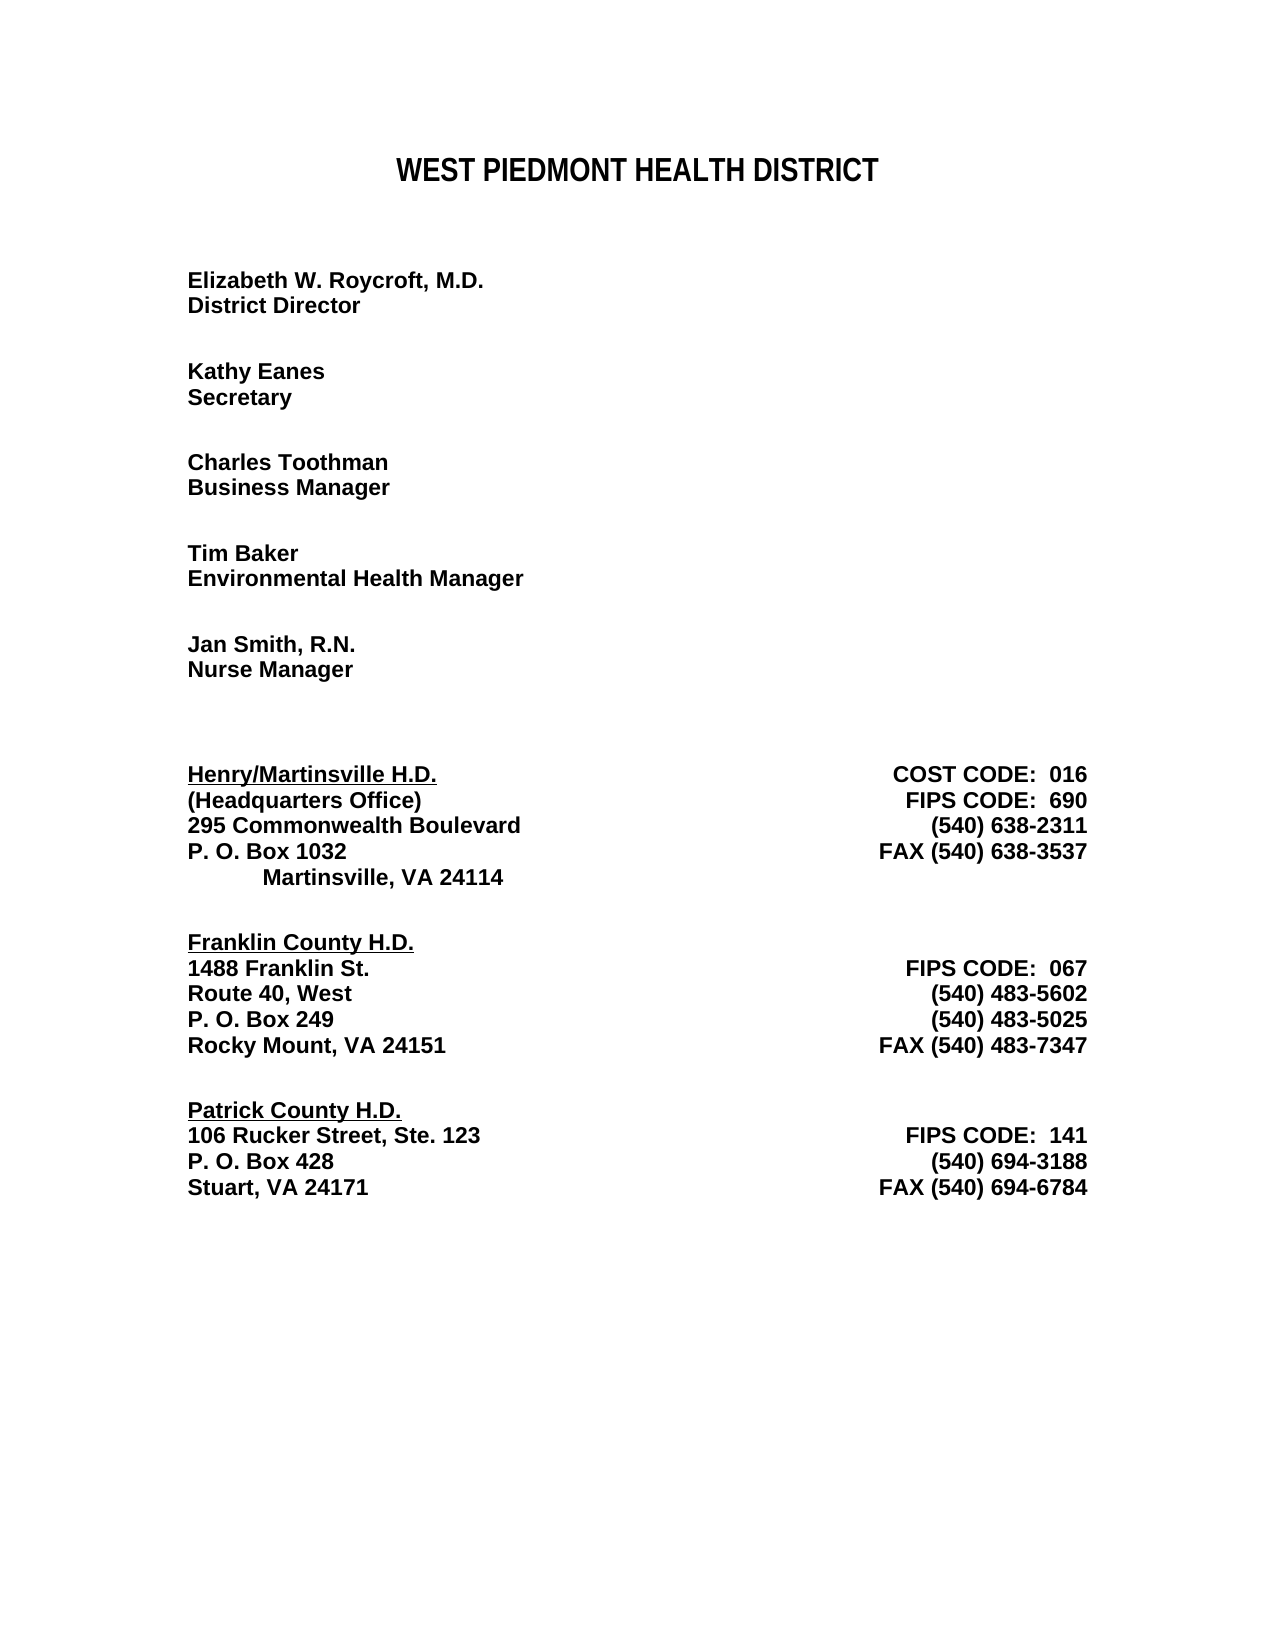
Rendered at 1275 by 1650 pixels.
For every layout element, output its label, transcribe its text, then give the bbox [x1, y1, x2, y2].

text Business Manager [187, 475, 1087, 501]
text Patrick County H.D. [187, 1098, 1087, 1123]
text Nurse Manager [187, 657, 1087, 683]
text Rocky Mount, VA 24151 FAX (540) 483-7347 [187, 1032, 1087, 1058]
text Franklin County H.D. [187, 930, 1087, 955]
text 1488 Franklin St. FIPS CODE: 067 [187, 955, 1087, 981]
text Stuart, VA 24171 FAX (540) 694-6784 [187, 1174, 1087, 1200]
text Tim Baker [187, 540, 1087, 566]
text Henry/Martinsville H.D. COST CODE: 016 [187, 762, 1087, 788]
subtitle WEST PIEDMONT HEALTH DISTRICT [187, 150, 1087, 188]
text 295 Commonwealth Boulevard (540) 638-2311 [187, 813, 1087, 839]
text Environmental Health Manager [187, 566, 1087, 592]
text Martinsville, VA 24114 [187, 864, 1087, 890]
text Route 40, West (540) 483-5602 [187, 981, 1087, 1007]
text P. O. Box 428 (540) 694-3188 [187, 1149, 1087, 1174]
text Jan Smith, R.N. [187, 631, 1087, 657]
text Kathy Eanes [187, 358, 1087, 384]
text Charles Toothman [187, 449, 1087, 475]
text P. O. Box 249 (540) 483-5025 [187, 1007, 1087, 1032]
text Elizabeth W. Roycroft, M.D. [187, 268, 1087, 293]
text 106 Rucker Street, Ste. 123 FIPS CODE: 141 [187, 1123, 1087, 1149]
text (Headquarters Office) FIPS CODE: 690 [187, 788, 1087, 813]
text P. O. Box 1032 FAX (540) 638-3537 [187, 839, 1087, 864]
text Secretary [187, 384, 1087, 410]
text District Director [187, 293, 1087, 319]
